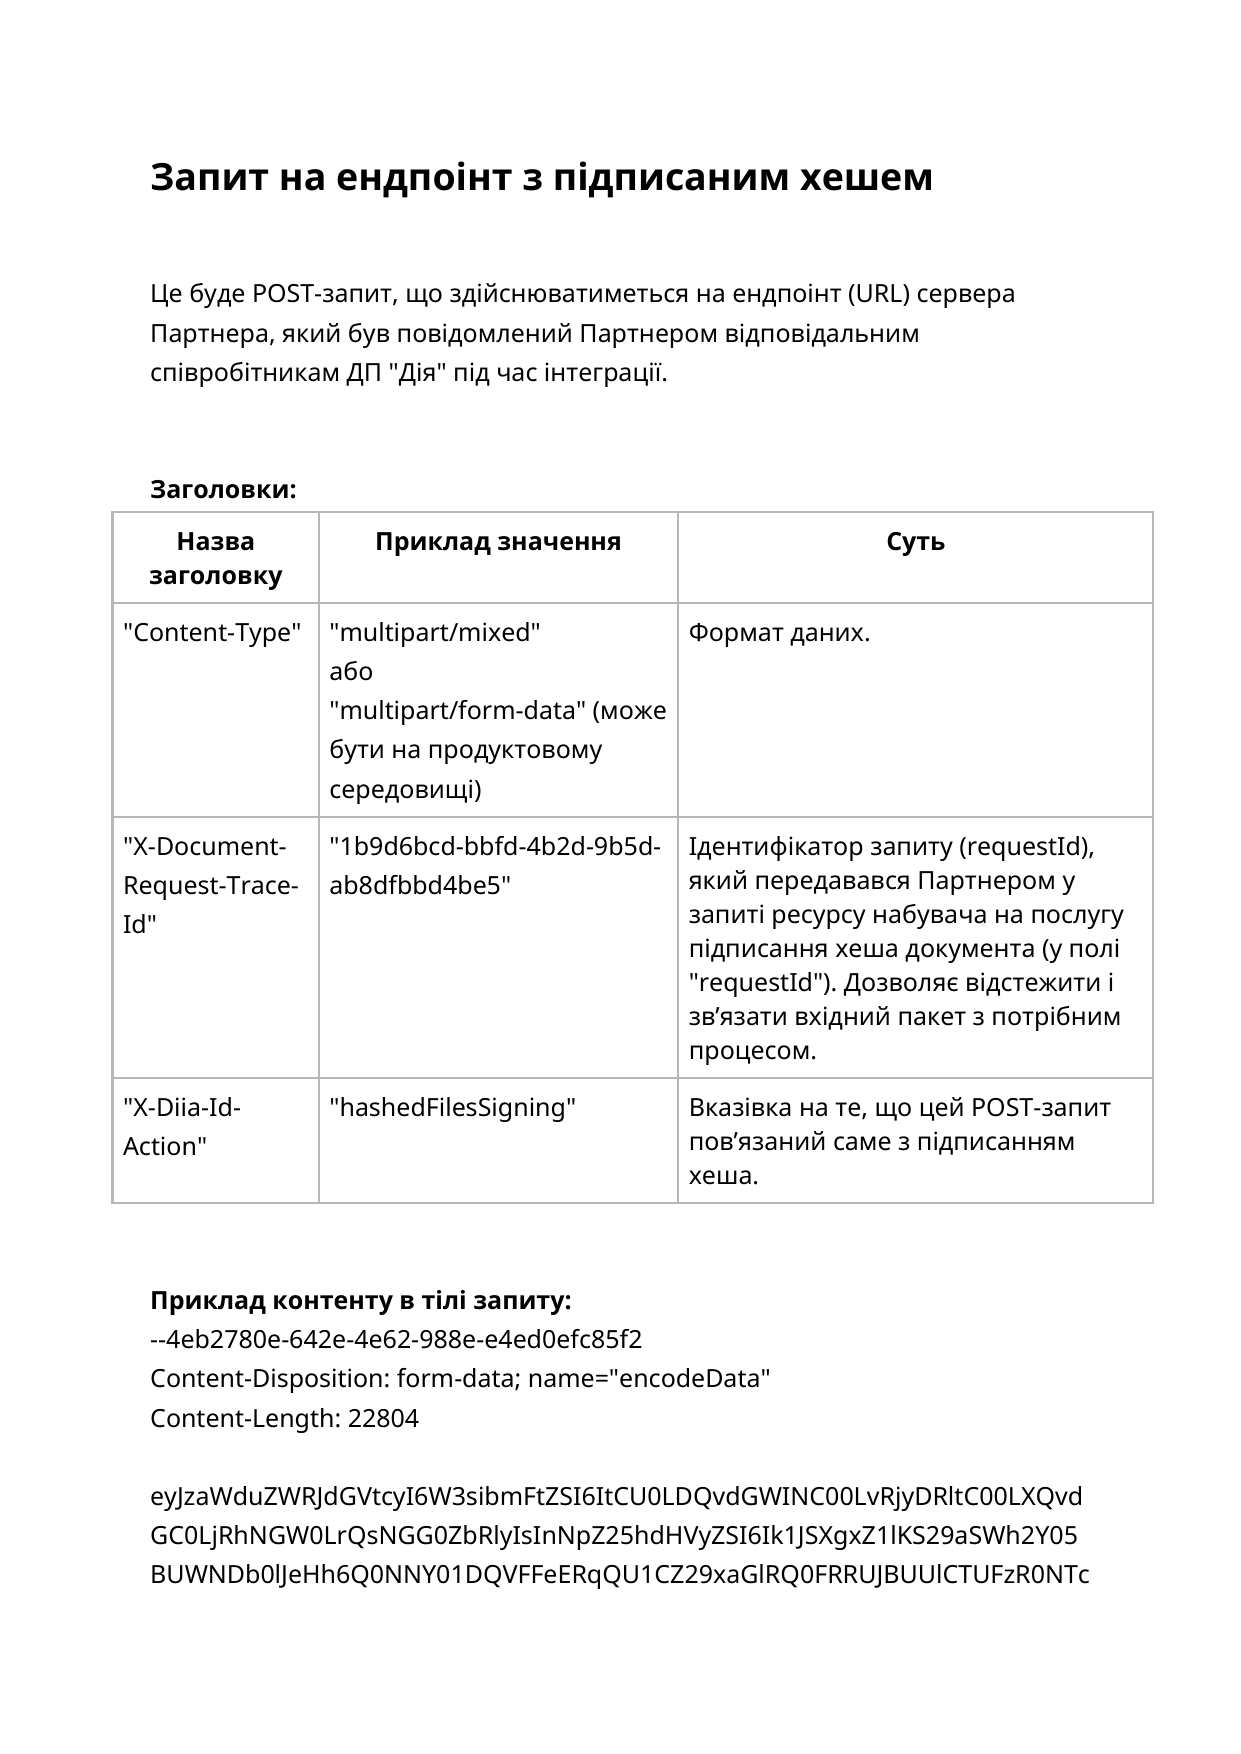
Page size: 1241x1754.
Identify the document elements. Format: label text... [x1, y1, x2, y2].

text Заголовки: [150, 472, 1094, 506]
table_cell "multipart/mixed" або "multipart/form-data" (може бути на продуктовому середовищі) [320, 604, 677, 816]
text Content-Disposition: form-data; name="encodeData" [150, 1361, 1094, 1395]
table_cell "Content-Type" [114, 604, 318, 816]
table_header Назва заголовку [114, 513, 318, 602]
table_cell Ідентифікатор запиту (requestId), який передавався Партнером у запиті ресурсу набувача на послугу підписання хеша документа (у полі "requestId"). Дозволяє відстежити і зв’язати вхідний пакет з потрібним процесом. [679, 818, 1152, 1077]
table_header Приклад значення [320, 513, 677, 602]
table_cell "hashedFilesSigning" [320, 1079, 677, 1202]
table_header Суть [679, 513, 1152, 602]
text Content-Length: 22804 [150, 1400, 1094, 1434]
text --4eb2780e-642e-4e62-988e-e4ed0efc85f2 [150, 1322, 1094, 1356]
table_cell Вказівка на те, що цей POST-запит пов’язаний саме з підписанням хеша. [679, 1079, 1152, 1202]
table_cell Формат даних. [679, 604, 1152, 816]
text eyJzaWduZWRJdGVtcyI6W3sibmFtZSI6ItCU0LDQvdGWINC00LvRjyDRltC00LXQvdGC0LjRhNGW0LrQsNGG0ZbRlyIsInNpZ25hdHVyZSI6Ik1JSXgxZ1lKS29aSWh2Y05BUWNDb0lJeHh6Q0NNY01DQVFFeERqQU1CZ29xaGlRQ0FRRUJBUUlCTUFzR0NTc [150, 1478, 1094, 1591]
subtitle Запит на ендпоінт з підписаним хешем [150, 150, 1094, 201]
table_cell "1b9d6bcd-bbfd-4b2d-9b5d-ab8dfbbd4be5" [320, 818, 677, 1077]
table_cell "X-Diia-Id-Action" [114, 1079, 318, 1202]
table_cell "X-Document-Request-Trace-Id" [114, 818, 318, 1077]
text Це буде POST-запит, що здійснюватиметься на ендпоінт (URL) сервера Партнера, який був повідомлений Партнером відповідальним співробітникам ДП "Дія" під час інтеграції. [150, 276, 1094, 388]
text Приклад контенту в тілі запиту: [150, 1283, 1094, 1317]
